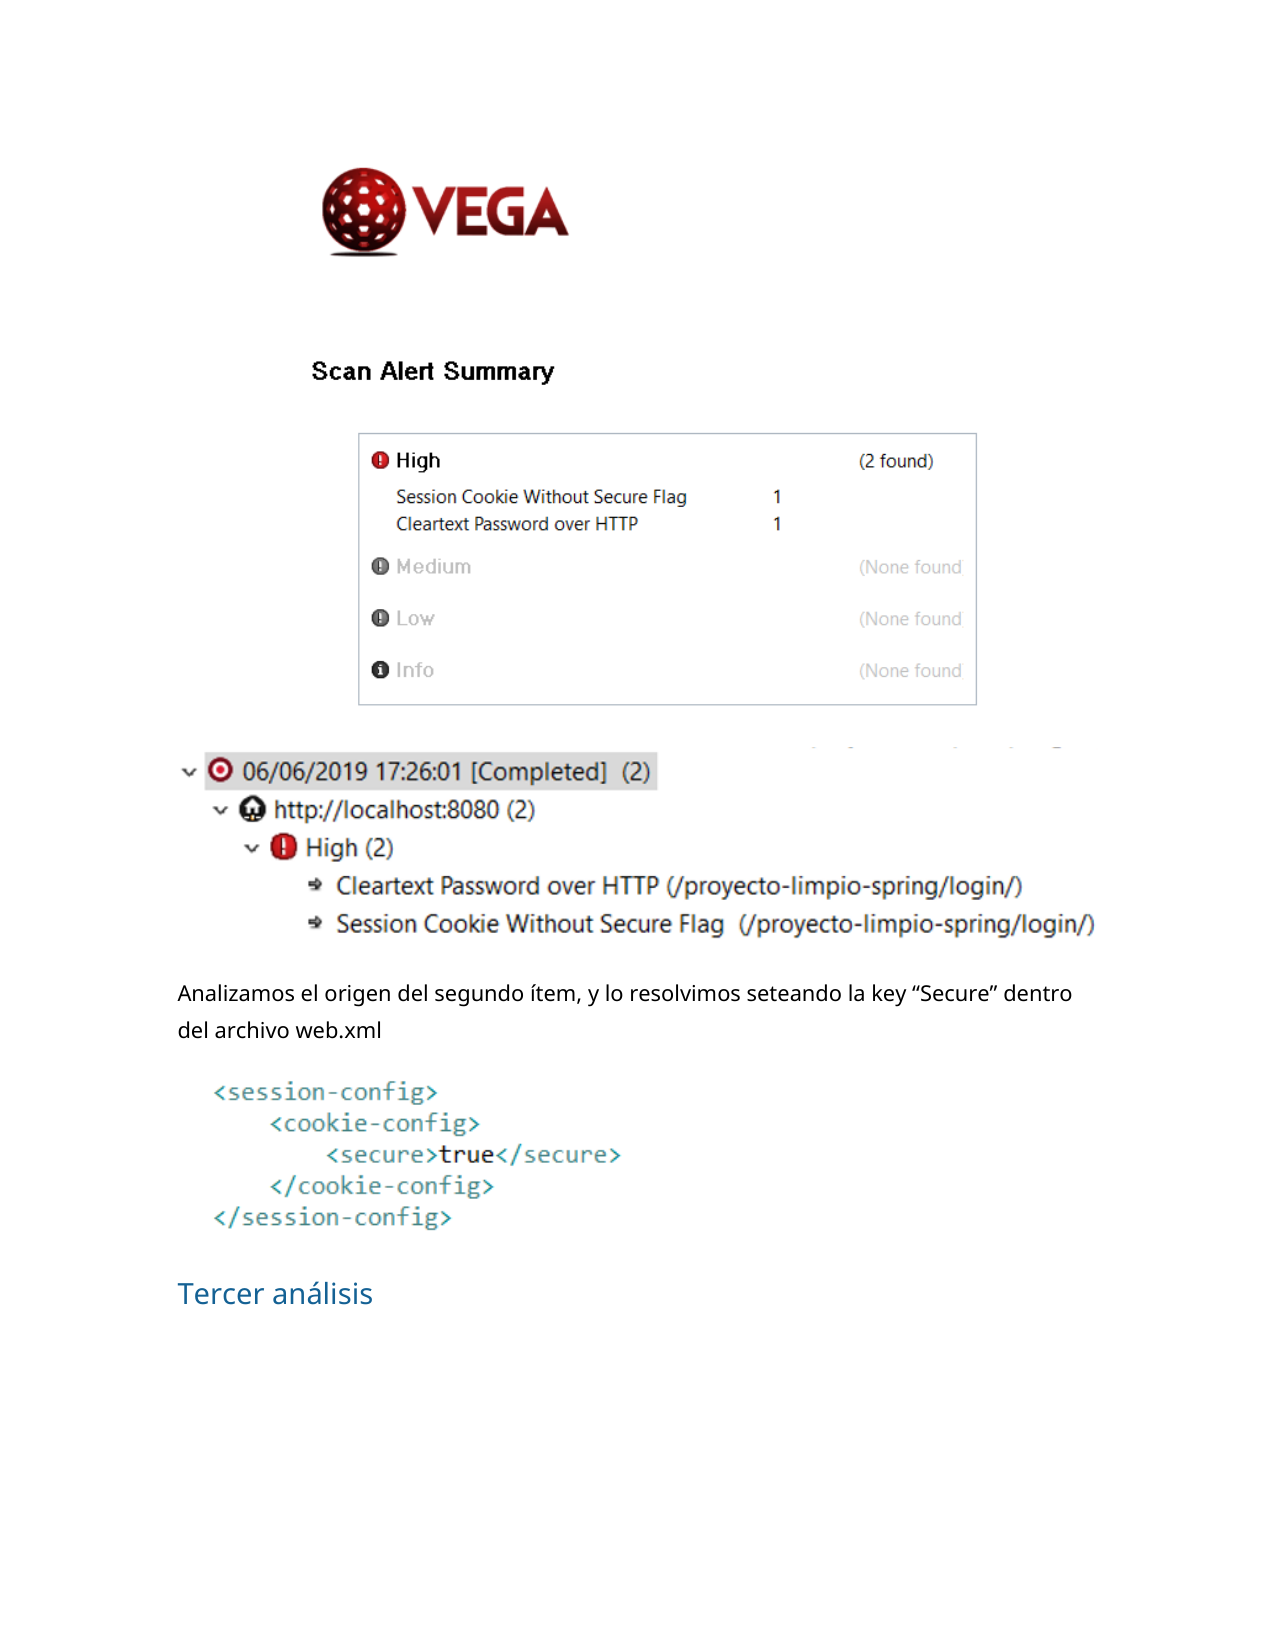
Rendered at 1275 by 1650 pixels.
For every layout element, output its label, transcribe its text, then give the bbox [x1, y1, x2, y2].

text Tercer análisis [177, 1273, 1098, 1313]
text Analizamos el origen del segundo ítem, y lo resolvimos seteando la key “Secure” dentro del archivo web.xml [177, 978, 1098, 1045]
